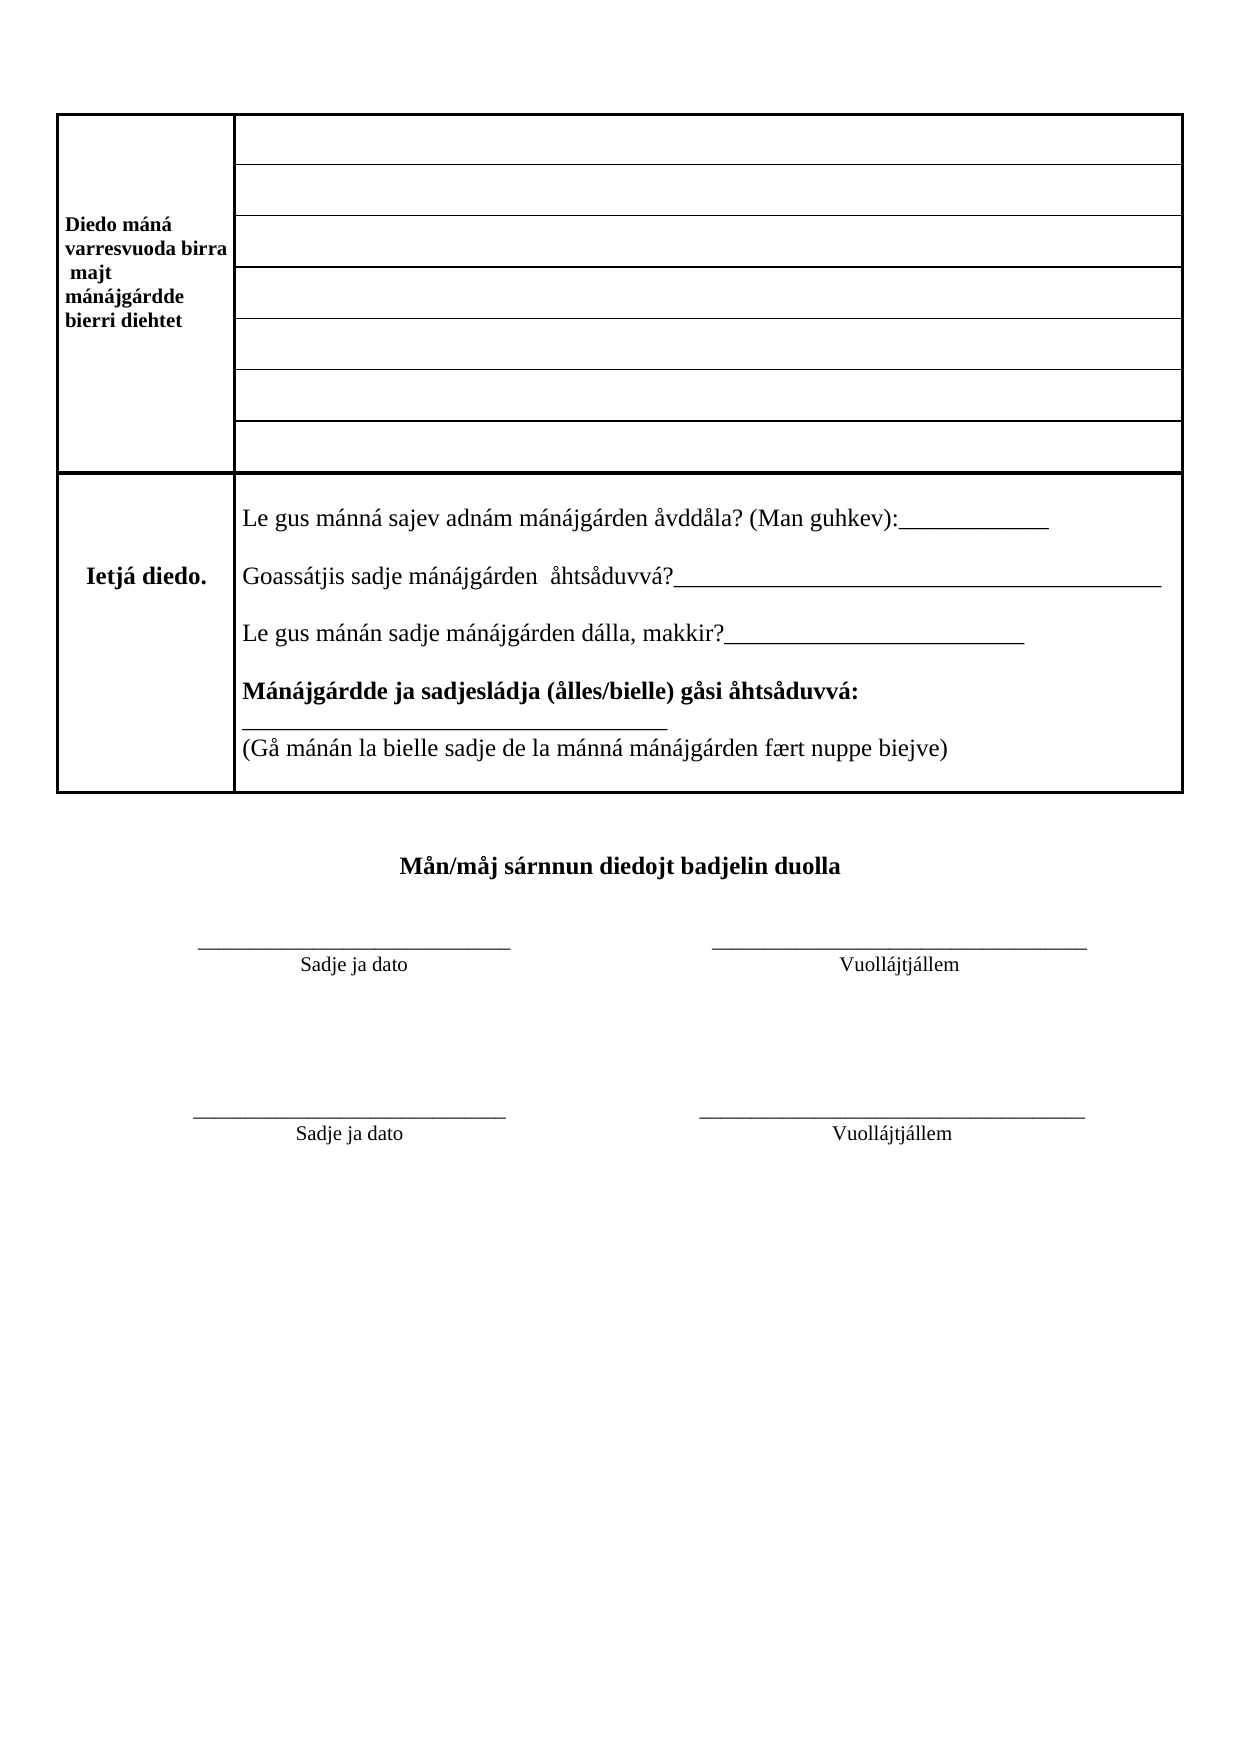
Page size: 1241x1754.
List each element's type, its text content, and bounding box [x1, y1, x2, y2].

table_cell [236, 370, 1181, 420]
table_header _____________________________________ Vuollájtjállem [617, 1049, 1167, 1146]
table_header ______________________________ Sadje ja dato [81, 1049, 617, 1146]
table_cell [236, 165, 1181, 215]
table_header [236, 116, 1181, 164]
table_cell Le gus mánná sajev adnám mánájgárden åvddåla? (Man guhkev):____________ Goassátjis sadje mánájgárden åhtsåduvvá?_______________________________________ Le gus mánán sadje mánájgárden dálla, makkir?________________________ Mánájgárdde ja sadjesládja (ålles/bielle) gåsi åhtsåduvvá: __________________________________ (Gå mánán la bielle sadje de la mánná mánájgárden fært nuppe biejve) [236, 475, 1181, 791]
table_cell [236, 422, 1181, 471]
table_header Diedo máná varresvuoda birra majt mánájgárdde bierri diehtet [59, 116, 233, 471]
table_cell Ietjá diedo. [59, 475, 233, 791]
table_header ______________________________ Sadje ja dato [81, 880, 627, 976]
text Mån/måj sárnnun diedojt badjelin duolla [89, 851, 1152, 880]
table_cell [236, 216, 1181, 266]
table_cell [236, 319, 1181, 369]
table_cell [236, 268, 1181, 318]
table_header ____________________________________ Vuollájtjállem [627, 880, 1172, 976]
